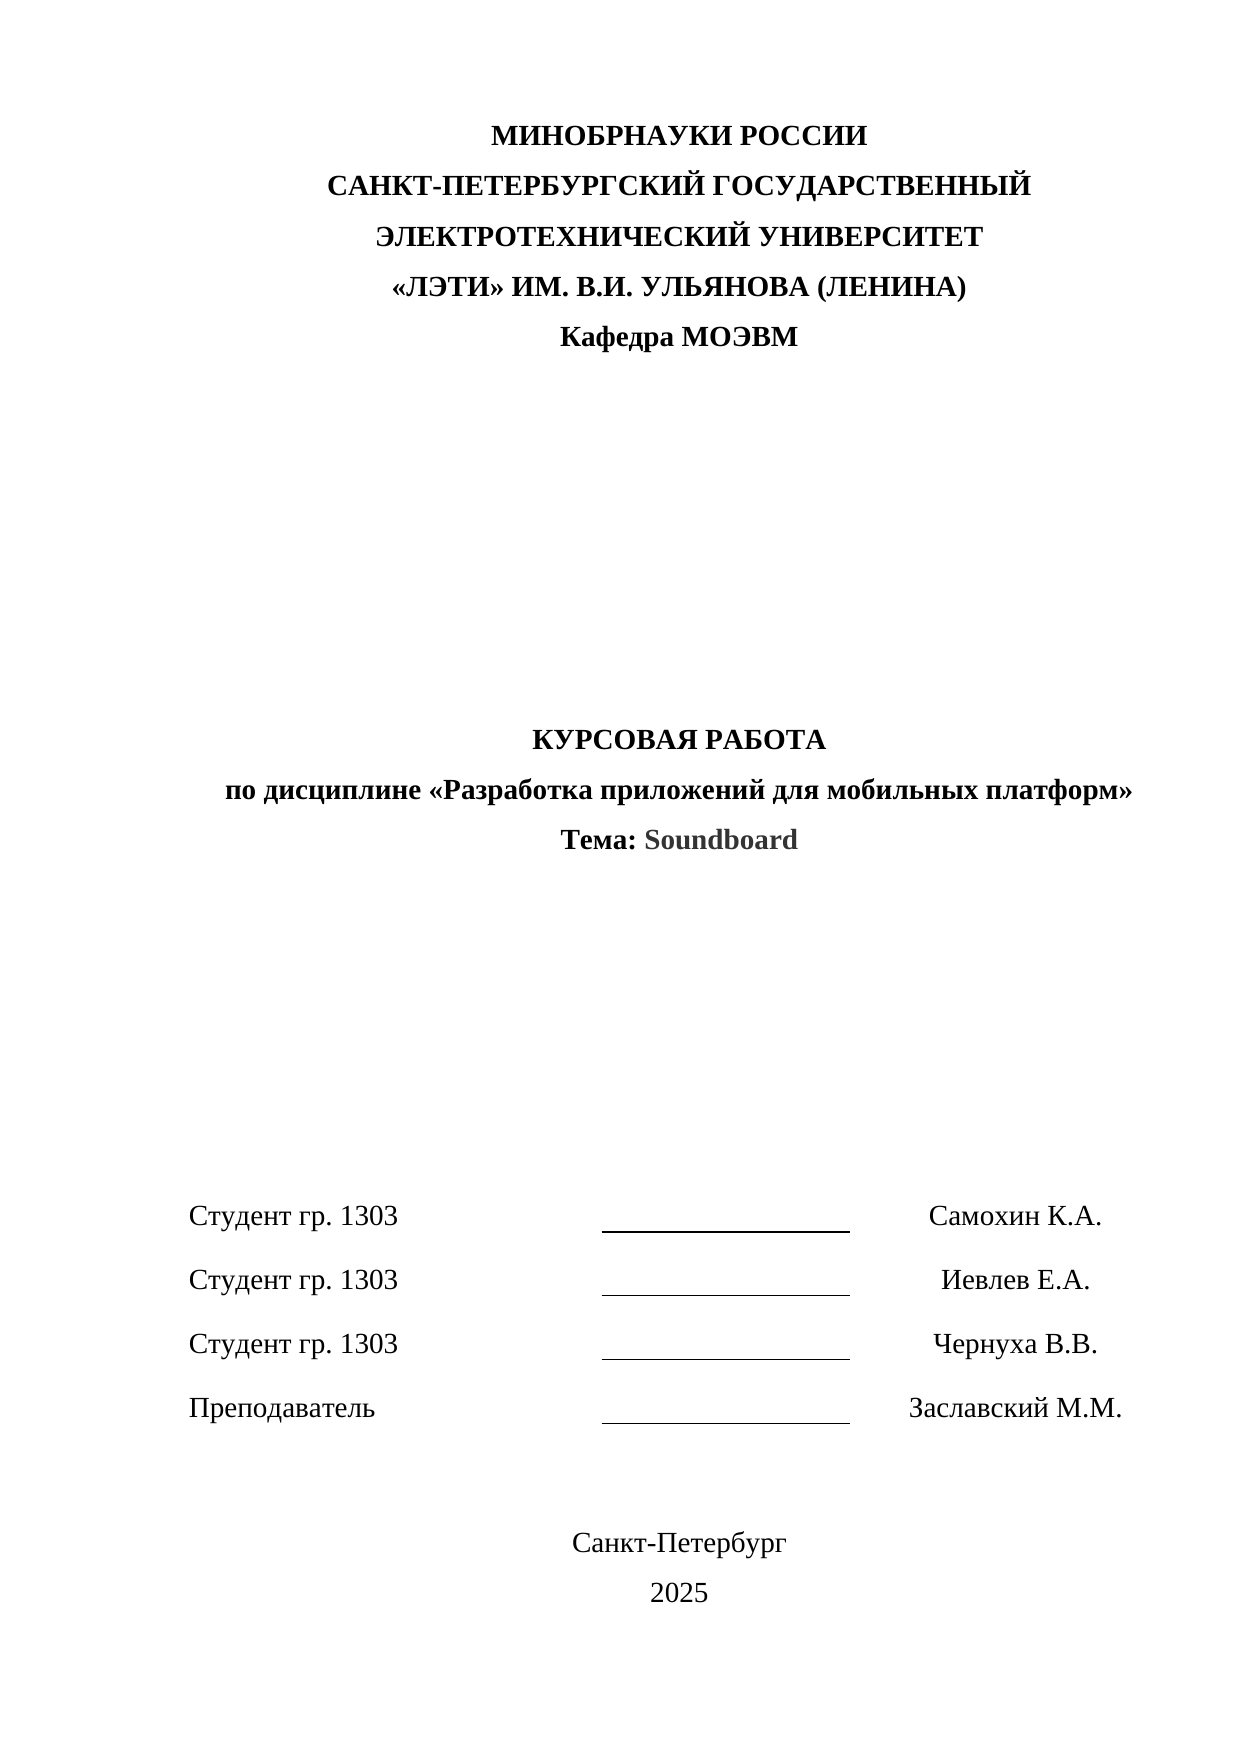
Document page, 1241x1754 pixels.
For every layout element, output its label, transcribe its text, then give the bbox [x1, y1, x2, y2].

table_cell Преподаватель [177, 1359, 602, 1423]
text Санкт-Петербург [177, 1525, 1181, 1558]
table_cell Иевлев Е.А. [850, 1231, 1181, 1295]
table_cell Заславский М.М. [850, 1359, 1181, 1423]
text по дисциплине «Разработка приложений для мобильных платформ» [177, 772, 1181, 806]
table_header Самохин К.А. [850, 1168, 1181, 1231]
text «ЛЭТИ» ИМ. В.И. УЛЬЯНОВА (ЛЕНИНА) [177, 269, 1181, 303]
table_cell Чернуха В.В. [850, 1295, 1181, 1359]
table_cell [602, 1360, 850, 1423]
text Кафедра МОЭВМ [177, 319, 1181, 353]
text 2025 [177, 1575, 1181, 1609]
text КУРСОВАЯ РАБОТА [177, 722, 1181, 755]
table_header Студент гр. 1303 [177, 1168, 602, 1231]
table_cell [602, 1233, 850, 1295]
table_header [602, 1168, 850, 1231]
table_cell Студент гр. 1303 [177, 1295, 602, 1359]
text ЭЛЕКТРОТЕХНИЧЕСКИЙ УНИВЕРСИТЕТ [177, 219, 1181, 252]
table_cell [602, 1296, 850, 1359]
text САНКТ-ПЕТЕРБУРГСКИЙ ГОСУДАРСТВЕННЫЙ [177, 168, 1181, 202]
text Тема: Soundboard [177, 822, 1181, 856]
text МИНОБРНАУКИ РОССИИ [177, 118, 1181, 152]
table_cell Студент гр. 1303 [177, 1231, 602, 1295]
